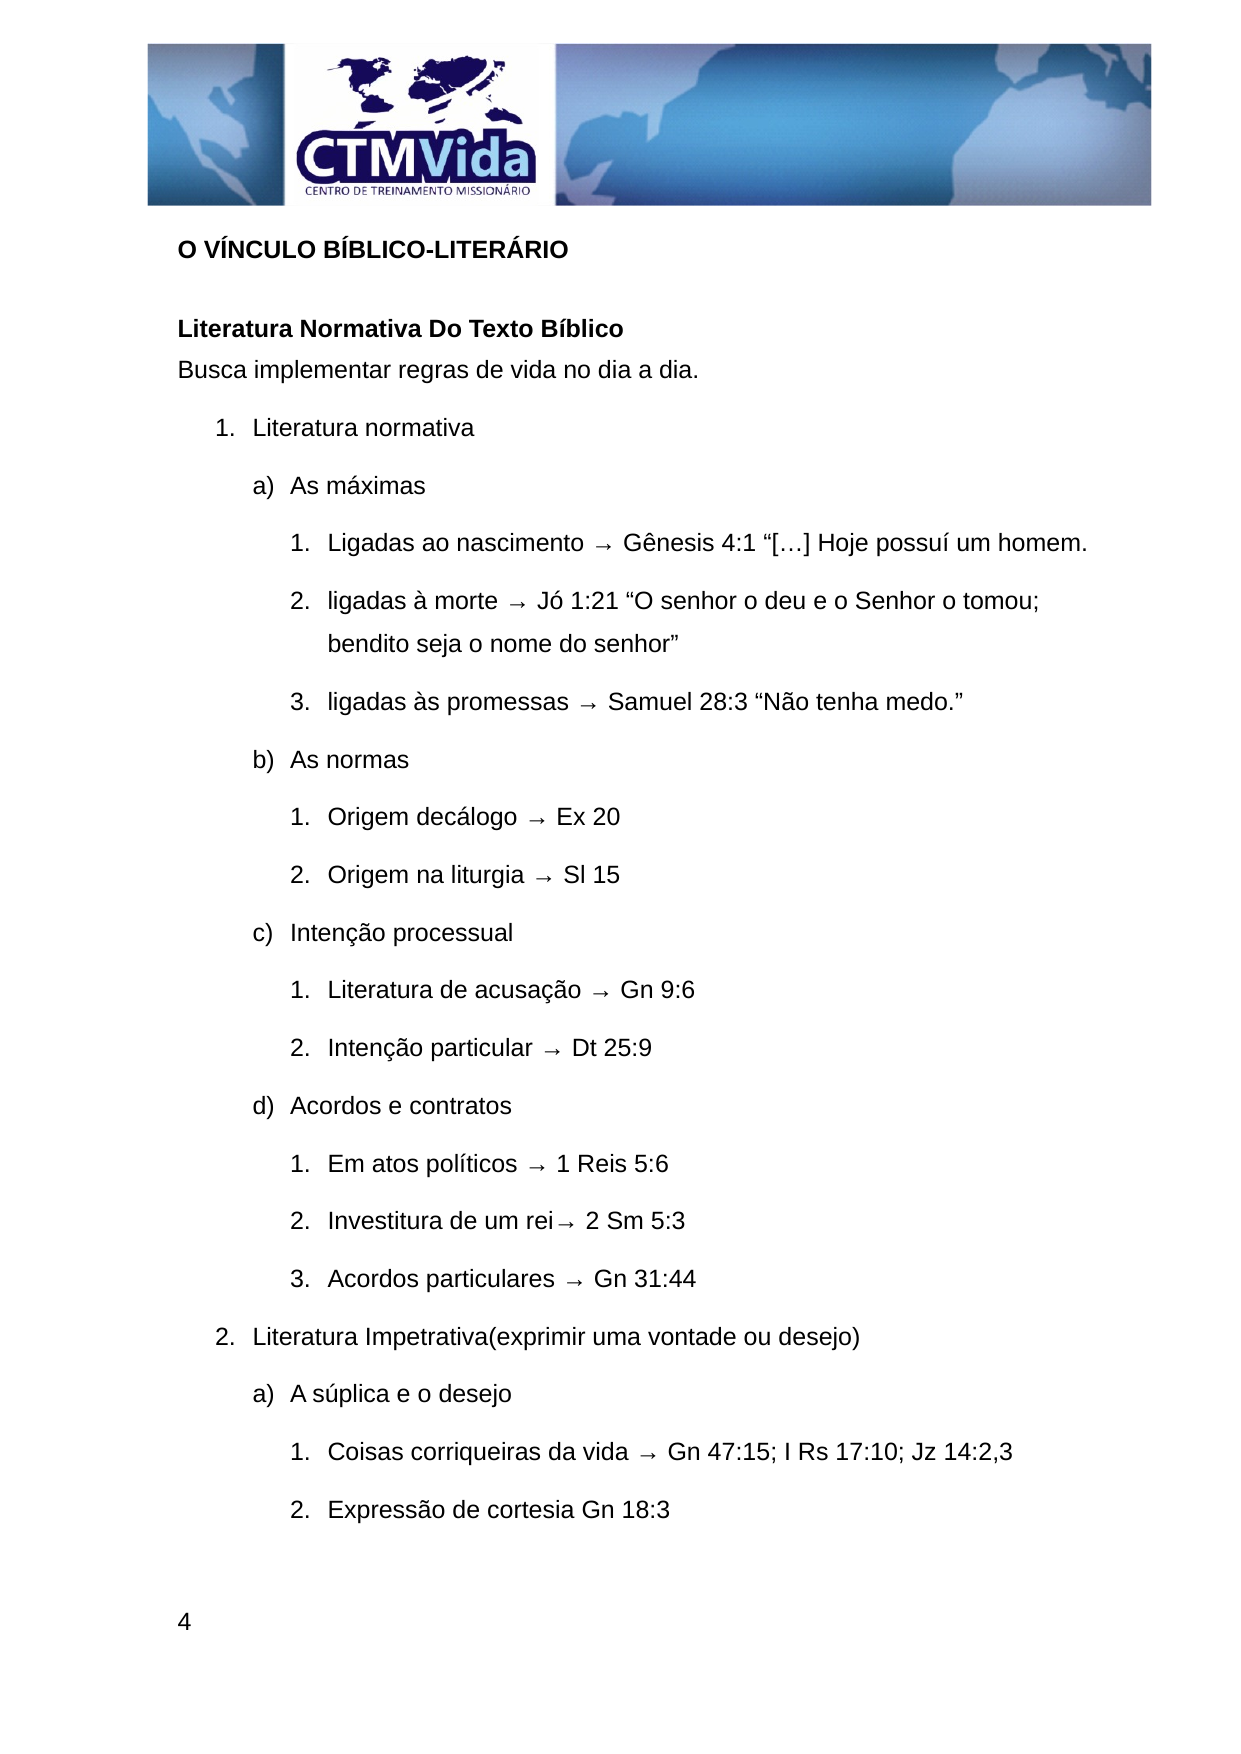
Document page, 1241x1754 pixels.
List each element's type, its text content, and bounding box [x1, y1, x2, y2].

list Investitura de um rei→ 2 Sm 5:3 [290, 1206, 1122, 1235]
list Literatura de acusação → Gn 9:6 [290, 975, 1122, 1004]
list Acordos e contratos [252, 1091, 1122, 1119]
text O vínculo bíblico-literário [177, 235, 1122, 264]
list ligadas à morte → Jó 1:21 “O senhor o deu e o Senhor o tomou; bendito seja o nome do senhor” [290, 586, 1122, 658]
text Busca implementar regras de vida no dia a dia. [177, 355, 1122, 384]
list Ligadas ao nascimento → Gênesis 4:1 “[…] Hoje possuí um homem. [290, 528, 1122, 557]
subtitle Literatura normativa do texto bíblico [177, 314, 1122, 343]
list Coisas corriqueiras da vida → Gn 47:15; I Rs 17:10; Jz 14:2,3 [290, 1437, 1122, 1466]
list Literatura normativa [215, 413, 1122, 442]
list Intenção particular → Dt 25:9 [290, 1033, 1122, 1062]
list Em atos políticos → 1 Reis 5:6 [290, 1148, 1122, 1177]
list A súplica e o desejo [252, 1379, 1122, 1408]
list Intenção processual [252, 918, 1122, 946]
list ligadas às promessas → Samuel 28:3 “Não tenha medo.” [290, 687, 1122, 716]
list As normas [252, 744, 1122, 773]
list As máximas [252, 471, 1122, 499]
list Expressão de cortesia Gn 18:3 [290, 1495, 1122, 1523]
list Literatura Impetrativa(exprimir uma vontade ou desejo) [215, 1322, 1122, 1350]
picture [147, 43, 1152, 206]
list Origem na liturgia → Sl 15 [290, 860, 1122, 889]
list Origem decálogo → Ex 20 [290, 802, 1122, 831]
list Acordos particulares → Gn 31:44 [290, 1264, 1122, 1293]
